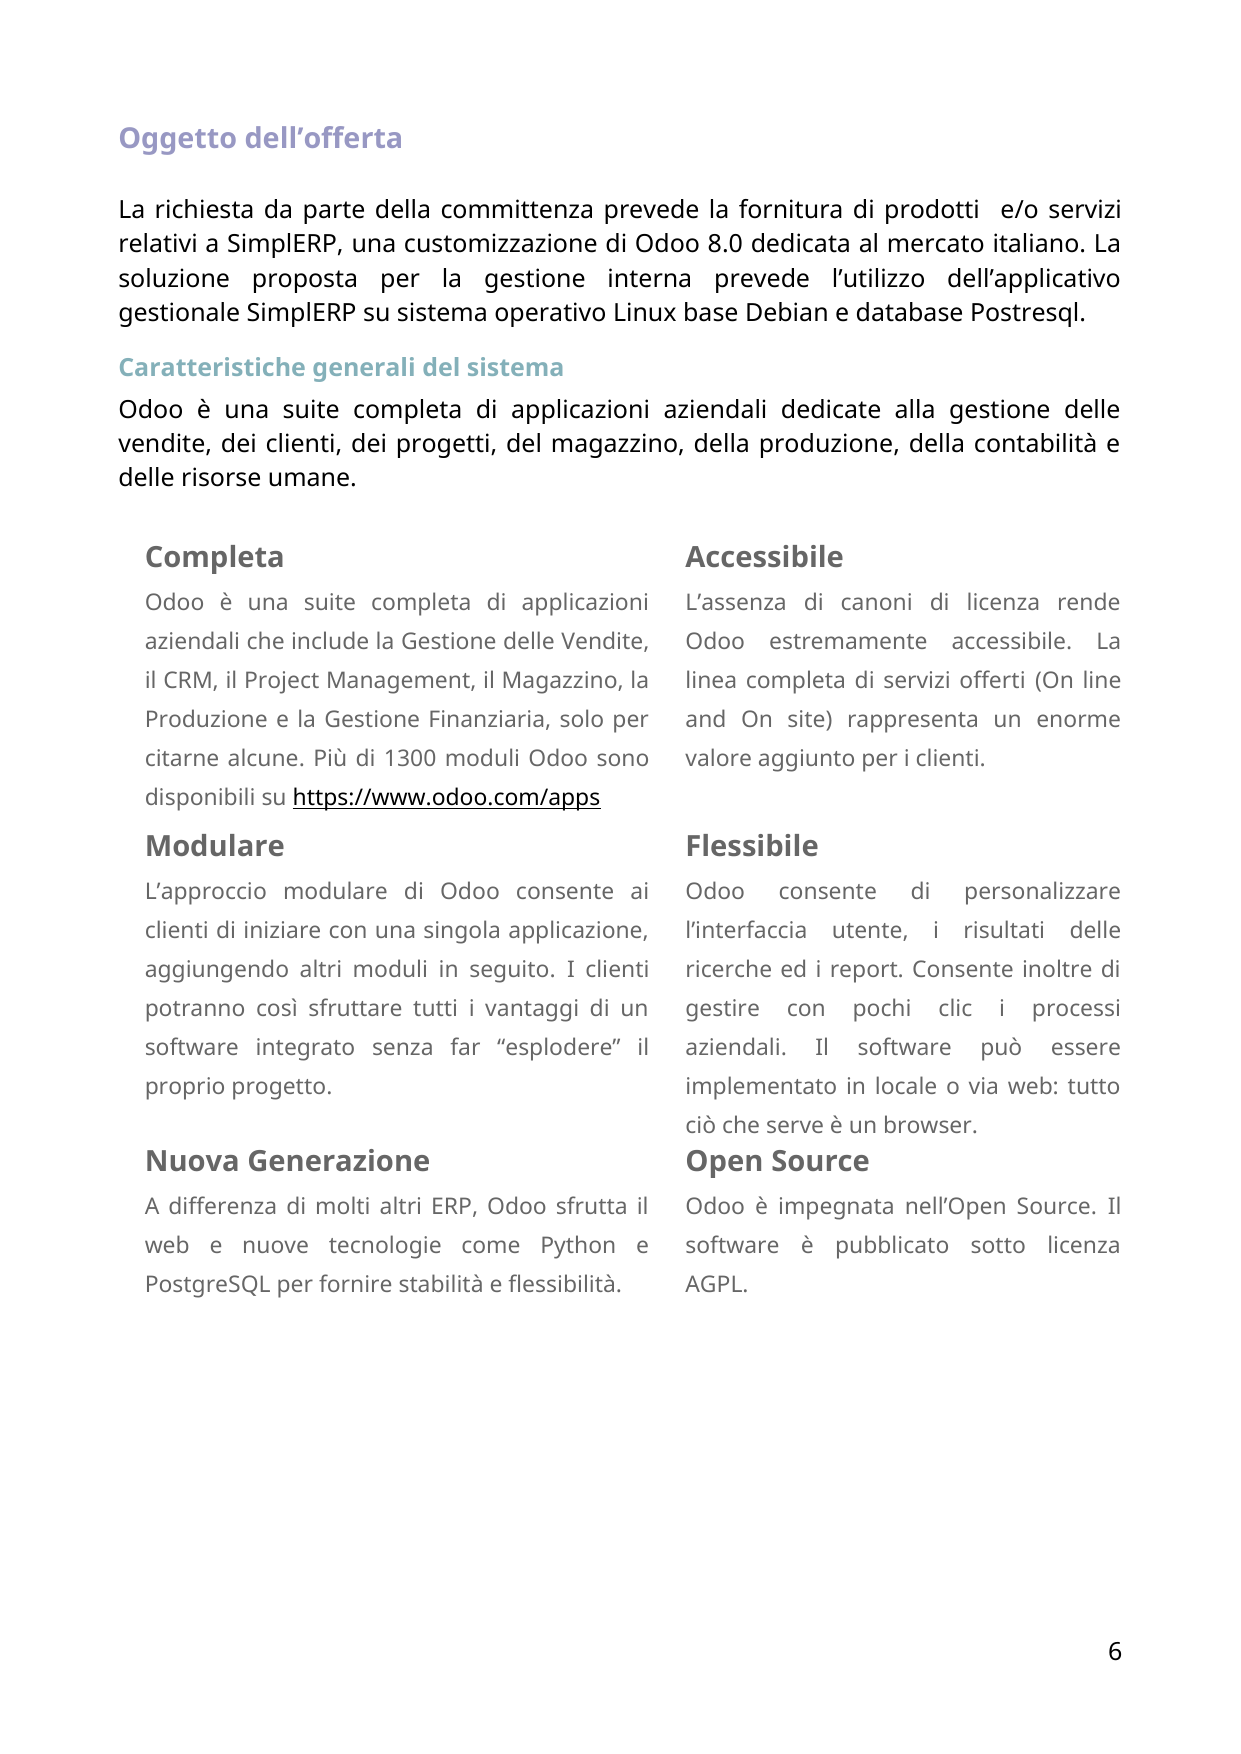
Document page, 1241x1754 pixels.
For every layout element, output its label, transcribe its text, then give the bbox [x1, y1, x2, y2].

table_cell Modulare L’approccio modulare di Odoo consente ai clienti di iniziare con una singola applicazione, aggiungendo altri moduli in seguito. I clienti potranno così sfruttare tutti i vantaggi di un software integrato senza far “esplodere” il proprio progetto. [145, 825, 649, 1140]
table_header [106, 536, 144, 825]
table_header Accessibile L’assenza di canoni di licenza rende Odoo estremamente accessibile. La linea completa di servizi offerti (On line and On site) rappresenta un enorme valore aggiunto per i clienti. [685, 536, 1121, 825]
text Odoo è una suite completa di applicazioni aziendali dedicate alla gestione delle vendite, dei clienti, dei progetti, del magazzino, della produzione, della contabilità e delle risorse umane. [118, 392, 1122, 494]
table_cell [106, 825, 144, 1140]
table_header Completa Odoo è una suite completa di applicazioni aziendali che include la Gestione delle Vendite, il CRM, il Project Management, il Magazzino, la Produzione e la Gestione Finanziaria, solo per citarne alcune. Più di 1300 moduli Odoo sono disponibili su https://www.odoo.com/apps [145, 536, 649, 825]
table_cell [106, 1140, 144, 1312]
table_cell [650, 825, 685, 1140]
text La richiesta da parte della committenza prevede la fornitura di prodotti e/o servizi relativi a SimplERP, una customizzazione di Odoo 8.0 dedicata al mercato italiano. La soluzione proposta per la gestione interna prevede l’utilizzo dell’applicativo gestionale SimplERP su sistema operativo Linux base Debian e database Postresql. [118, 192, 1122, 328]
table_cell Open Source Odoo è impegnata nell’Open Source. Il software è pubblicato sotto licenza AGPL. [685, 1140, 1121, 1312]
subtitle Oggetto dell’offerta [118, 118, 1122, 157]
table_cell Nuova Generazione A differenza di molti altri ERP, Odoo sfrutta il web e nuove tecnologie come Python e PostgreSQL per fornire stabilità e flessibilità. [145, 1140, 649, 1312]
table_cell Flessibile Odoo consente di personalizzare l’interfaccia utente, i risultati delle ricerche ed i report. Consente inoltre di gestire con pochi clic i processi aziendali. Il software può essere implementato in locale o via web: tutto ciò che serve è un browser. [685, 825, 1121, 1140]
table_cell [650, 1140, 685, 1312]
subtitle Caratteristiche generali del sistema [118, 349, 1122, 383]
table_header [650, 536, 685, 825]
